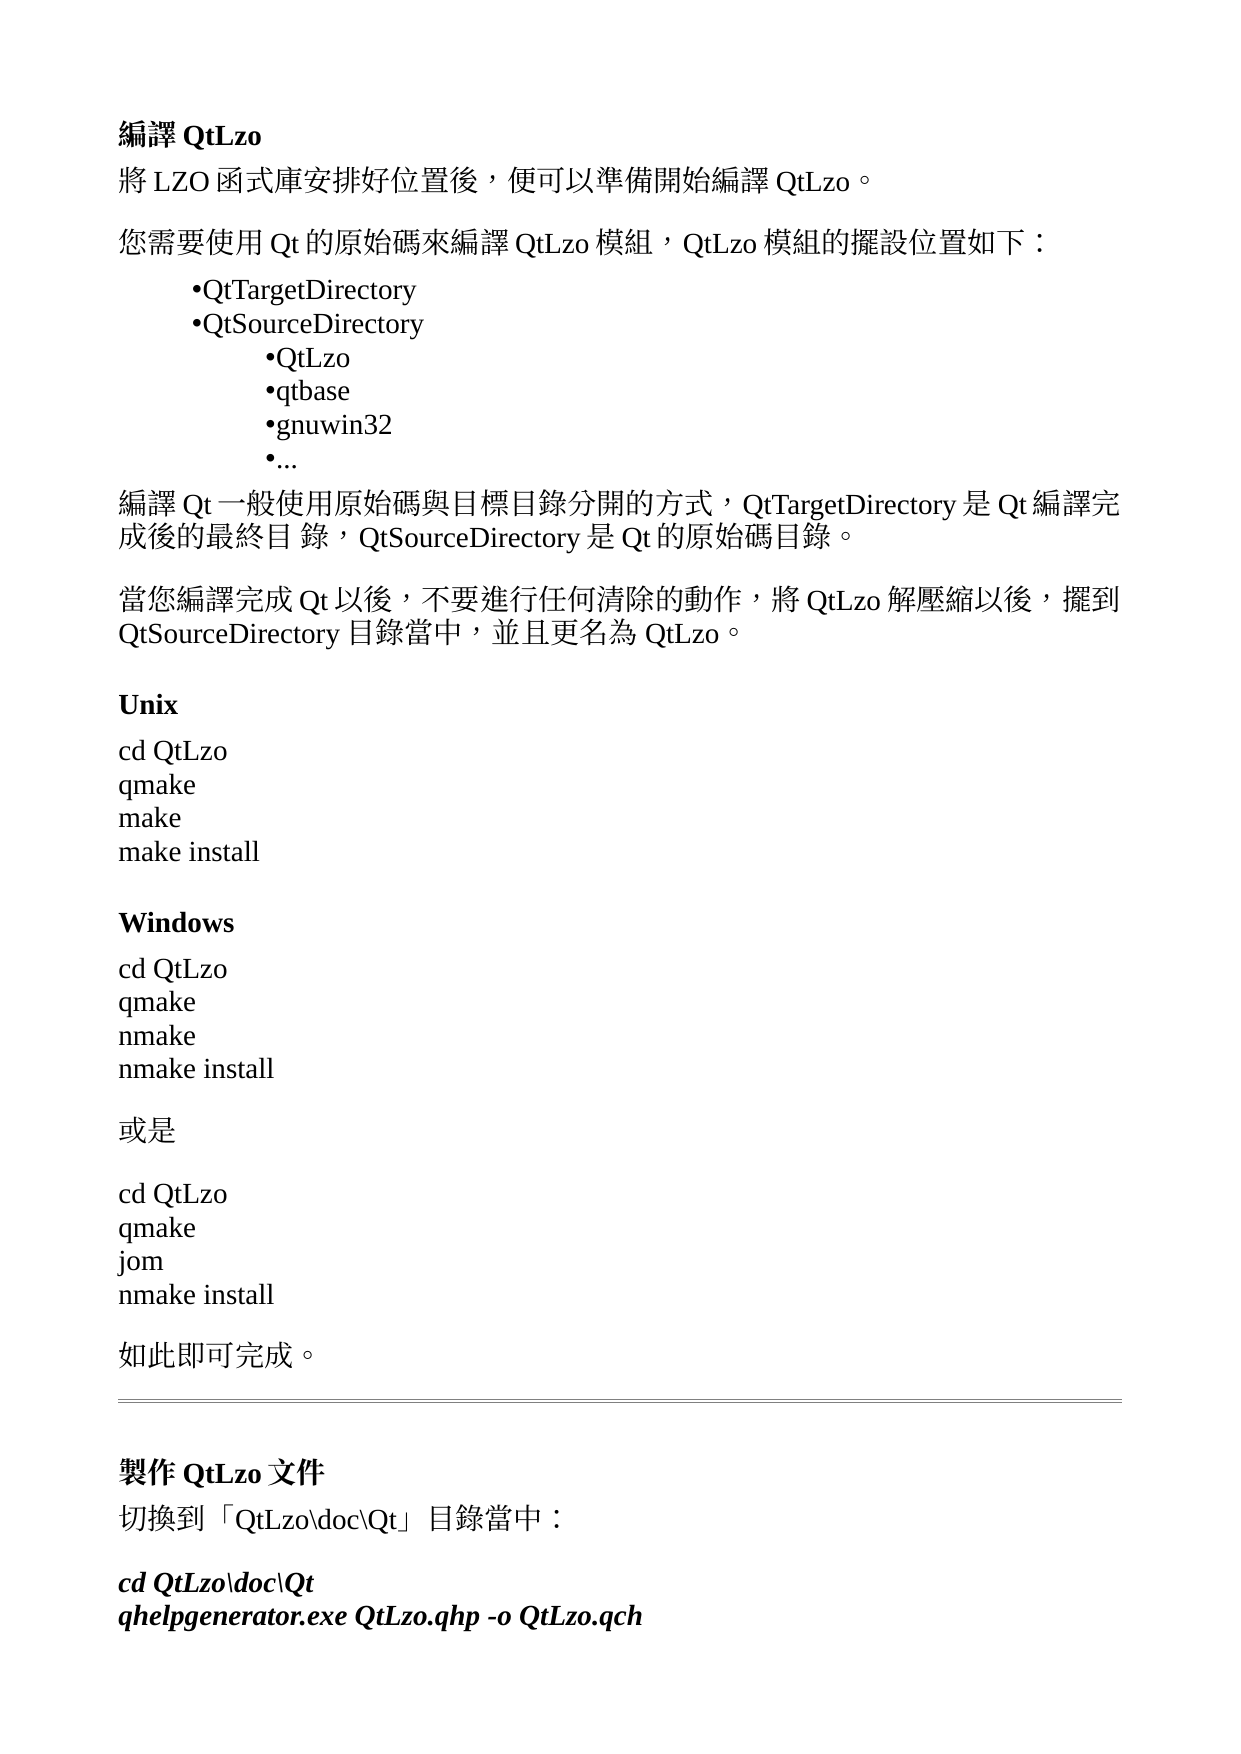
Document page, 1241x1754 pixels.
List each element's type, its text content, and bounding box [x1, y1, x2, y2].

subtitle 編譯QtLzo [118, 118, 1122, 152]
text 切換到「QtLzo\doc\Qt」目錄當中： cd QtLzo\doc\Qt qhelpgenerator.exe QtLzo.qhp -o QtLzo.qch [118, 1502, 1122, 1632]
text 將LZO函式庫安排好位置後，便可以準備開始編譯QtLzo。 您需要使用Qt的原始碼來編譯QtLzo模組，QtLzo模組的擺設位置如下： [118, 164, 1122, 260]
list QtTargetDirectory [118, 272, 1122, 306]
text cd QtLzo qmake nmake nmake install 或是 cd QtLzo qmake jom nmake install 如此即可完成。 [118, 951, 1122, 1373]
list QtSourceDirectory [118, 306, 1122, 340]
subtitle 製作QtLzo文件 [118, 1456, 1122, 1490]
list gnuwin32 [118, 407, 1122, 441]
list QtLzo [118, 340, 1122, 373]
text 編譯Qt一般使用原始碼與目標目錄分開的方式，QtTargetDirectory是Qt編譯完成後的最終目 錄，QtSourceDirectory是Qt的原始碼目錄。 當您編譯完成Qt以後，不要進行任何清除的動作，將QtLzo解壓縮以後，擺到QtSourceDirectory目錄當中，並且更名為 QtLzo。 [118, 487, 1122, 650]
subtitle Unix [118, 687, 1122, 721]
text cd QtLzo qmake make make install [118, 733, 1122, 867]
list ... [118, 441, 1122, 474]
subtitle Windows [118, 905, 1122, 938]
list qtbase [118, 373, 1122, 407]
